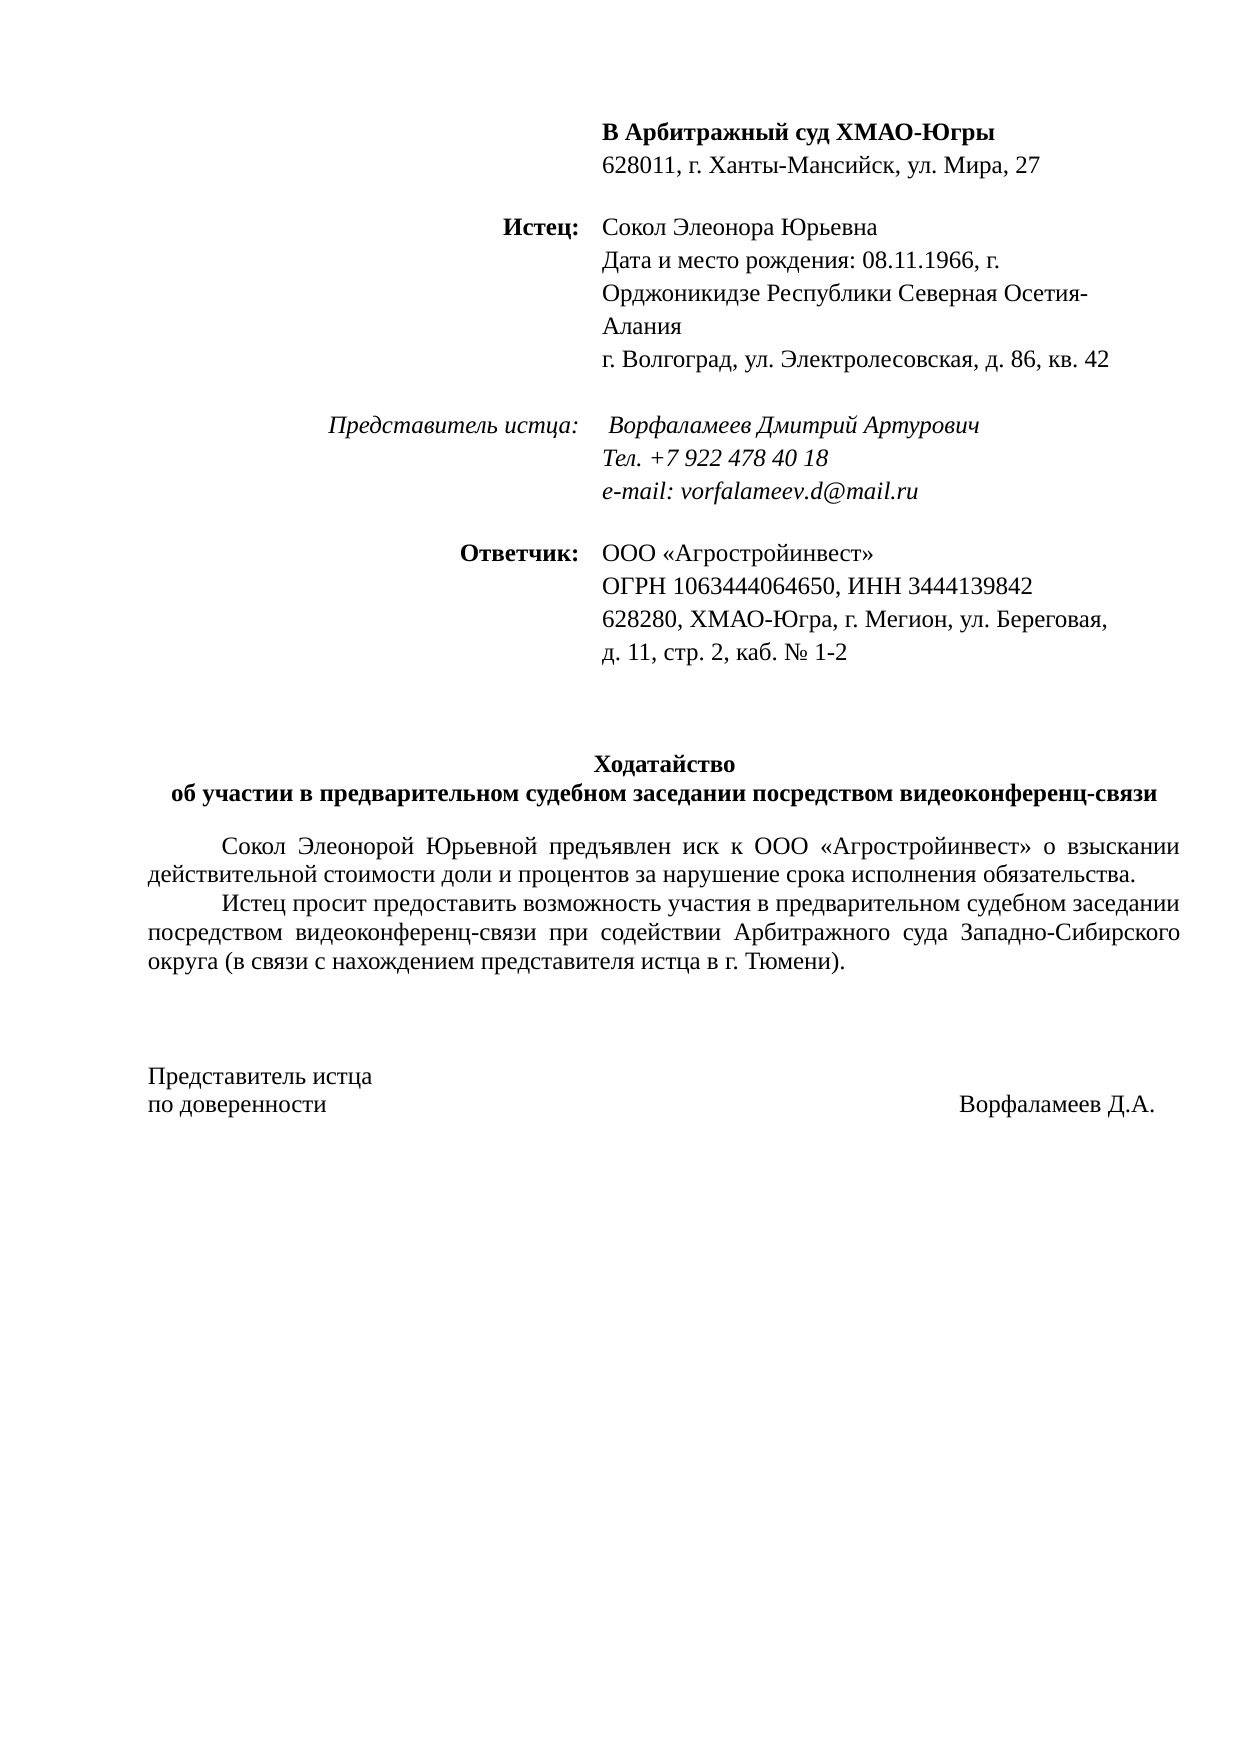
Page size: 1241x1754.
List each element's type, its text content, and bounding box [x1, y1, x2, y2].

table_cell Ответчик: [136, 538, 591, 699]
table_cell [136, 728, 591, 749]
table_cell [591, 699, 1133, 728]
text об участии в предварительном судебном заседании посредством видеоконференц-связи [148, 778, 1181, 807]
text Ходатайство [148, 749, 1181, 778]
table_cell [136, 699, 591, 728]
table_cell ООО «Агростройинвест» ОГРН 1063444064650, ИНН 3444139842 628280, ХМАО-Югра, г. Мегион, ул. Береговая, д. 11, стр. 2, каб. № 1-2 [591, 538, 1133, 699]
table_cell Сокол Элеонора Юрьевна Дата и место рождения: 08.11.1966, г. Орджоникидзе Республики Северная Осетия-Алания г. Волгоград, ул. Электролесовская, д. 86, кв. 42 Ворфаламеев Дмитрий Артурович Тел. +7 922 478 40 18 e-mail: vorfalameev.d@mail.ru [591, 212, 1133, 538]
table_cell [591, 728, 1133, 749]
table_cell Истец: Представитель истца: [136, 212, 591, 538]
list Истец просит предоставить возможность участия в предварительном судебном заседании посредством видеоконференц-связи при содействии Арбитражного суда Западно-Сибирского округа (в связи с нахождением представителя истца в г. Тюмени). [148, 888, 1181, 974]
table_header [136, 118, 591, 212]
list по доверенности Ворфаламеев Д.А. [148, 1089, 1181, 1118]
list Сокол Элеонорой Юрьевной предъявлен иск к ООО «Агростройинвест» о взыскании действительной стоимости доли и процентов за нарушение срока исполнения обязательства. [148, 831, 1181, 888]
table_header В Арбитражный суд ХМАО-Югры 628011, г. Ханты-Мансийск, ул. Мира, 27 [591, 118, 1133, 212]
list Представитель истца [148, 1061, 1181, 1089]
